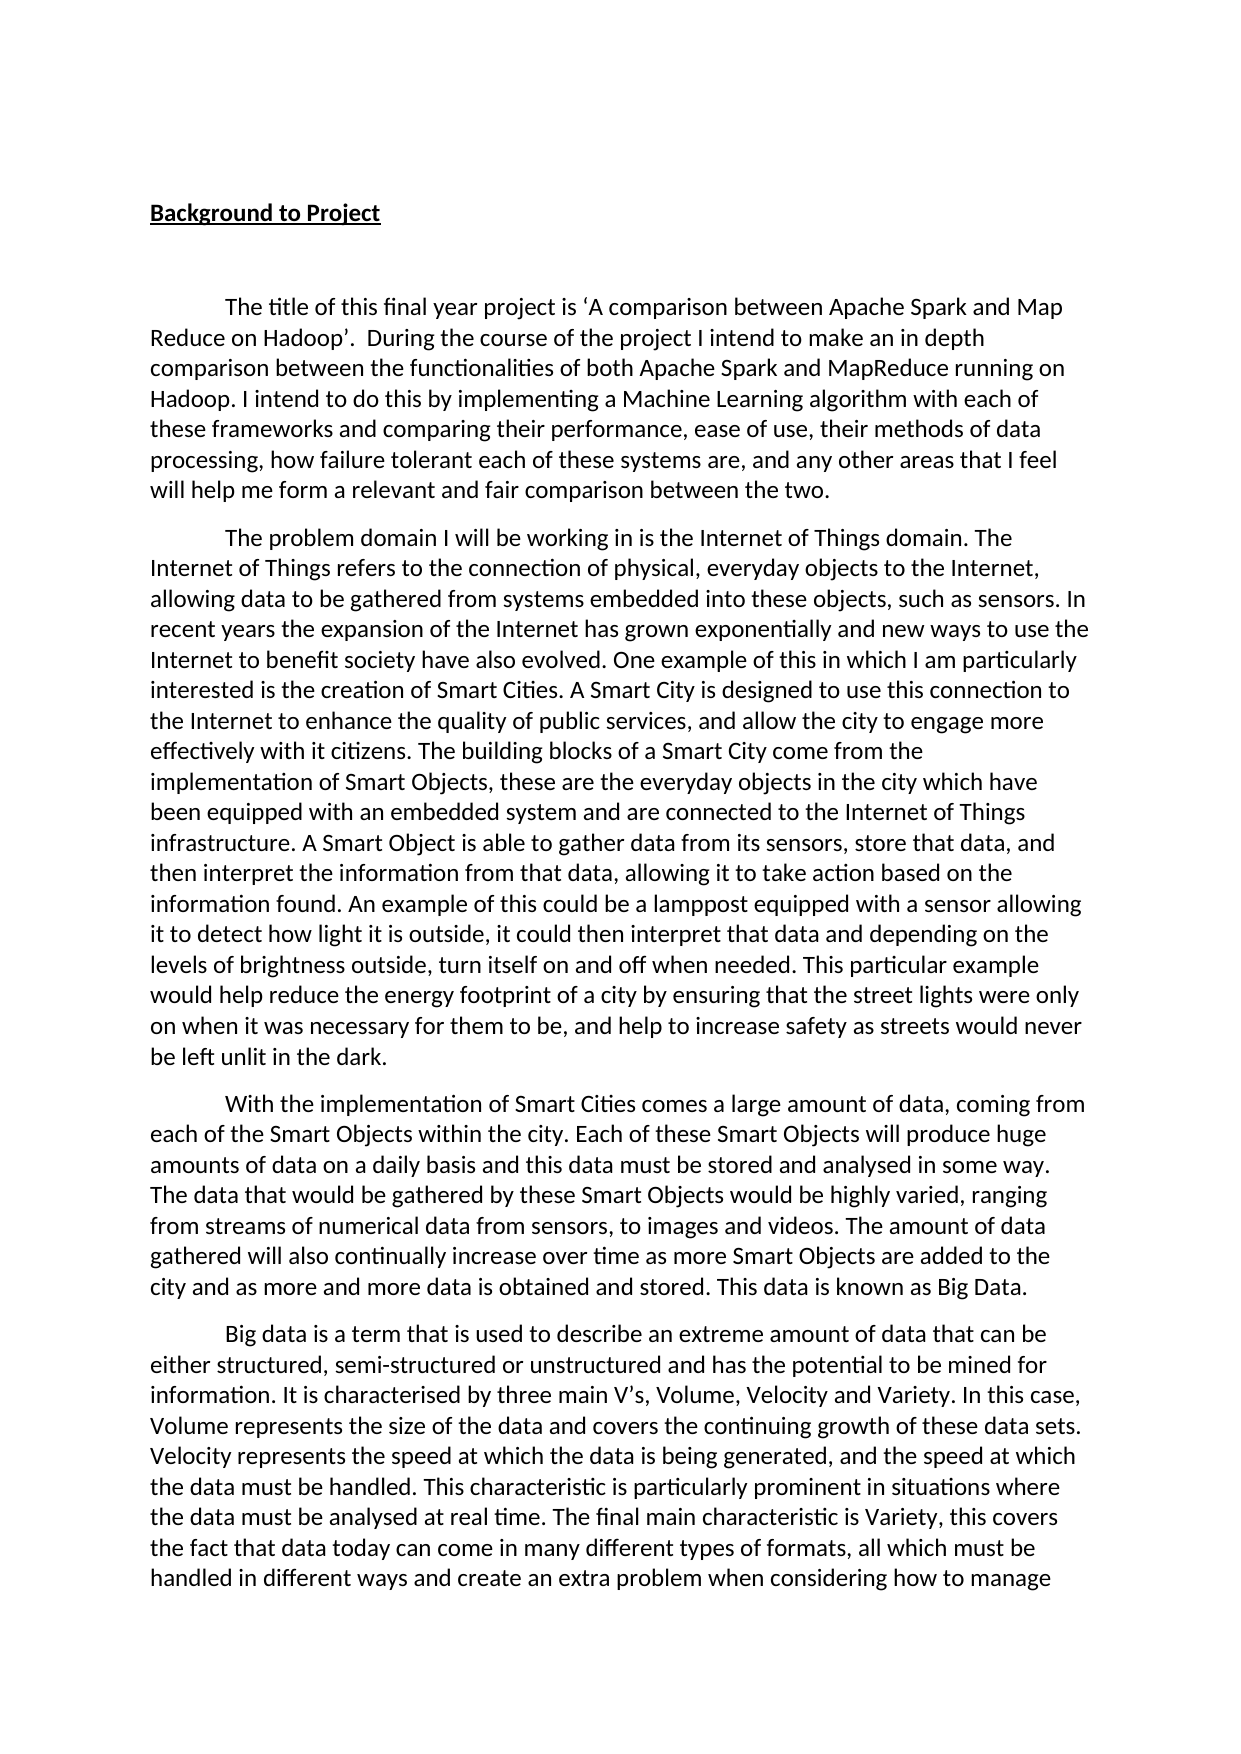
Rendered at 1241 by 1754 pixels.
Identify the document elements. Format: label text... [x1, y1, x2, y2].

text Big data is a term that is used to describe an extreme amount of data that can be either structured, semi-structured or unstructured and has the potential to be mined for information. It is characterised by three main V’s, Volume, Velocity and Variety. In this case, Volume represents the size of the data and covers the continuing growth of these data sets. Velocity represents the speed at which the data is being generated, and the speed at which the data must be handled. This characteristic is particularly prominent in situations where the data must be analysed at real time. The final main characteristic is Variety, this covers the fact that data today can come in many different types of formats, all which must be handled in different ways and create an extra problem when considering how to manage [150, 1318, 1090, 1593]
text Background to Project [150, 197, 1090, 228]
text The title of this final year project is ‘A comparison between Apache Spark and Map Reduce on Hadoop’. During the course of the project I intend to make an in depth comparison between the functionalities of both Apache Spark and MapReduce running on Hadoop. I intend to do this by implementing a Machine Learning algorithm with each of these frameworks and comparing their performance, ease of use, their methods of data processing, how failure tolerant each of these systems are, and any other areas that I feel will help me form a relevant and fair comparison between the two. [150, 292, 1090, 505]
text The problem domain I will be working in is the Internet of Things domain. The Internet of Things refers to the connection of physical, everyday objects to the Internet, allowing data to be gathered from systems embedded into these objects, such as sensors. In recent years the expansion of the Internet has grown exponentially and new ways to use the Internet to benefit society have also evolved. One example of this in which I am particularly interested is the creation of Smart Cities. A Smart City is designed to use this connection to the Internet to enhance the quality of public services, and allow the city to engage more effectively with it citizens. The building blocks of a Smart City come from the implementation of Smart Objects, these are the everyday objects in the city which have been equipped with an embedded system and are connected to the Internet of Things infrastructure. A Smart Object is able to gather data from its sensors, store that data, and then interpret the information from that data, allowing it to take action based on the information found. An example of this could be a lamppost equipped with a sensor allowing it to detect how light it is outside, it could then interpret that data and depending on the levels of brightness outside, turn itself on and off when needed. This particular example would help reduce the energy footprint of a city by ensuring that the street lights were only on when it was necessary for them to be, and help to increase safety as streets would never be left unlit in the dark. [150, 522, 1090, 1071]
text With the implementation of Smart Cities comes a large amount of data, coming from each of the Smart Objects within the city. Each of these Smart Objects will produce huge amounts of data on a daily basis and this data must be stored and analysed in some way. The data that would be gathered by these Smart Objects would be highly varied, ranging from streams of numerical data from sensors, to images and videos. The amount of data gathered will also continually increase over time as more Smart Objects are added to the city and as more and more data is obtained and stored. This data is known as Big Data. [150, 1088, 1090, 1302]
